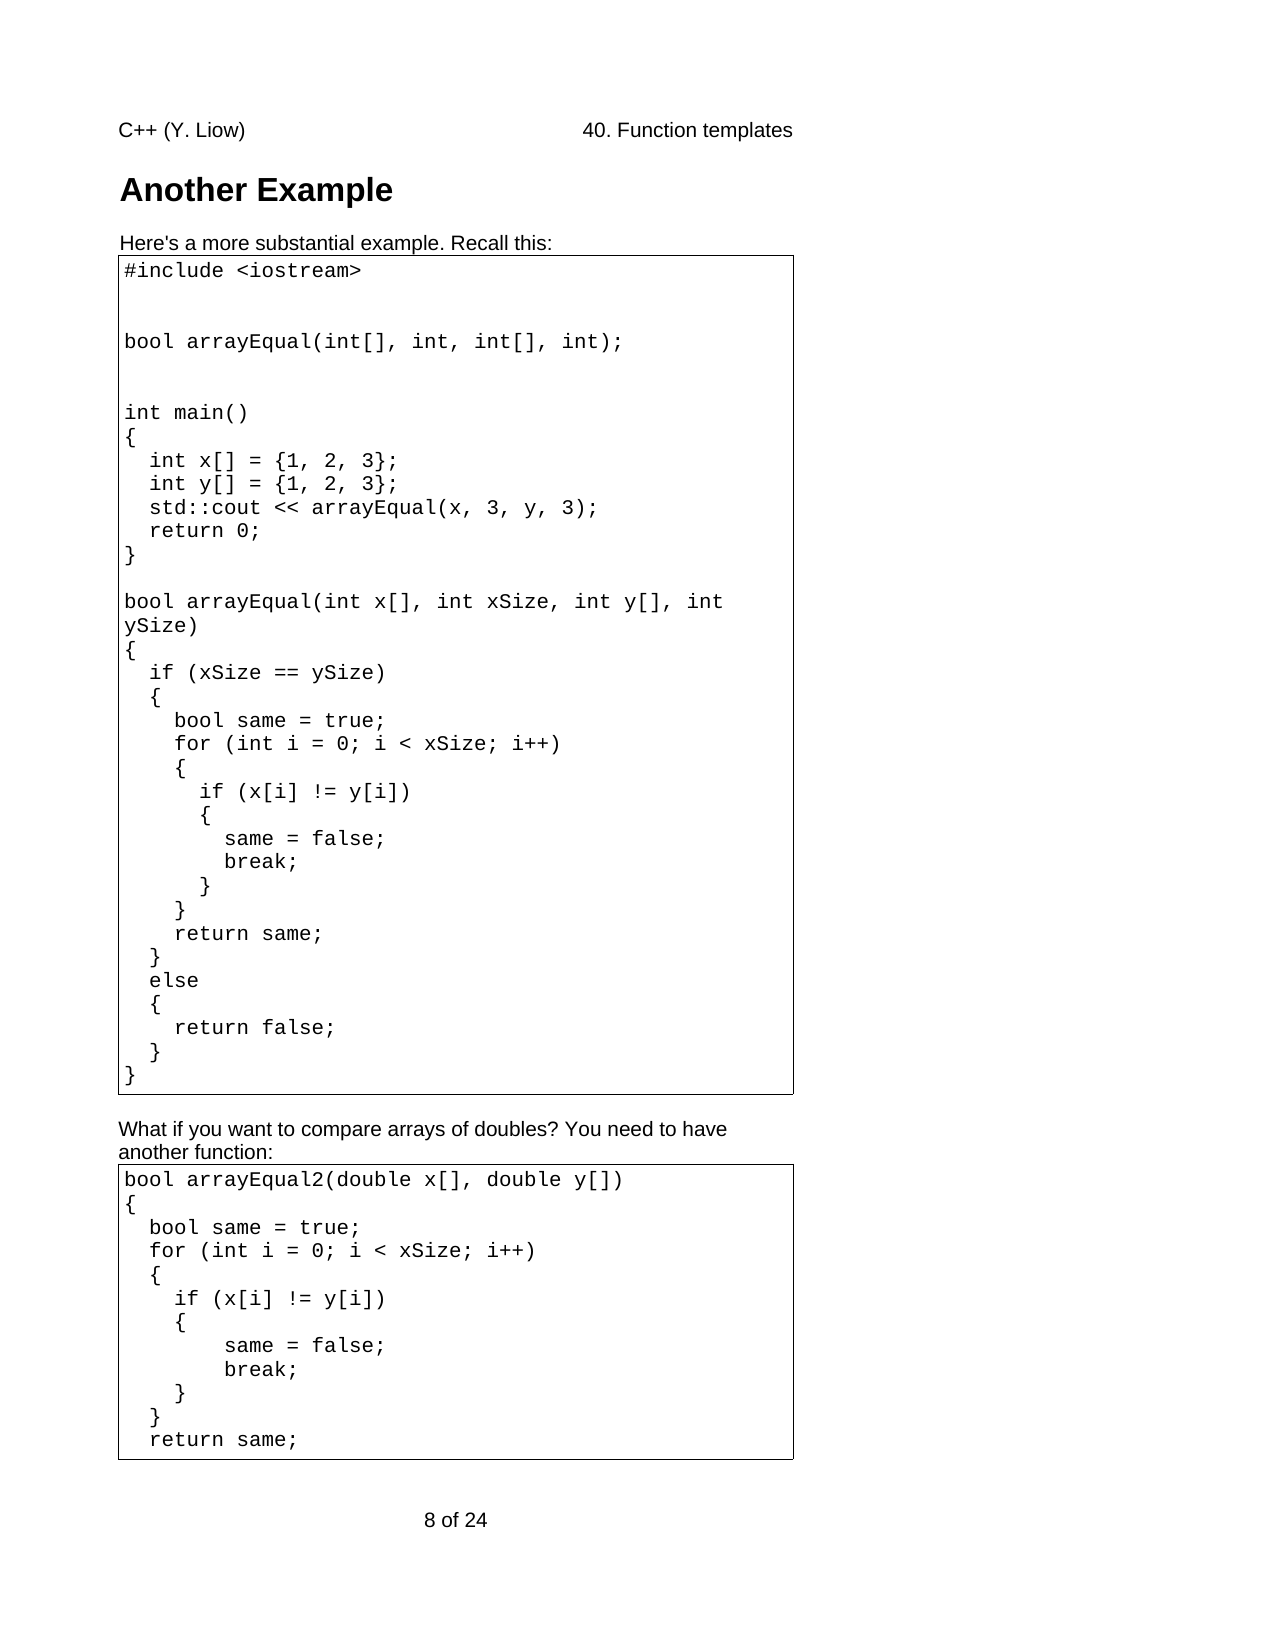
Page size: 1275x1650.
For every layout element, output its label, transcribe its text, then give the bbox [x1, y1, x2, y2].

text What if you want to compare arrays of doubles? You need to have another function: [118, 1117, 793, 1163]
list Another Example [82, 171, 793, 208]
table_header bool arrayEqual2(double x[], double y[]) { bool same = true; for (int i = 0; i < xSize; i++) { if (x[i] != y[i]) { same = false; break; } } return same; [119, 1165, 793, 1459]
list Here's a more substantial example. Recall this: [82, 231, 793, 254]
table_header #include <iostream> bool arrayEqual(int[], int, int[], int); int main() { int x[] = {1, 2, 3}; int y[] = {1, 2, 3}; std::cout << arrayEqual(x, 3, y, 3); return 0; } bool arrayEqual(int x[], int xSize, int y[], int ySize) { if (xSize == ySize) { bool same = true; for (int i = 0; i < xSize; i++) { if (x[i] != y[i]) { same = false; break; } } return same; } else { return false; } } [119, 256, 793, 1094]
